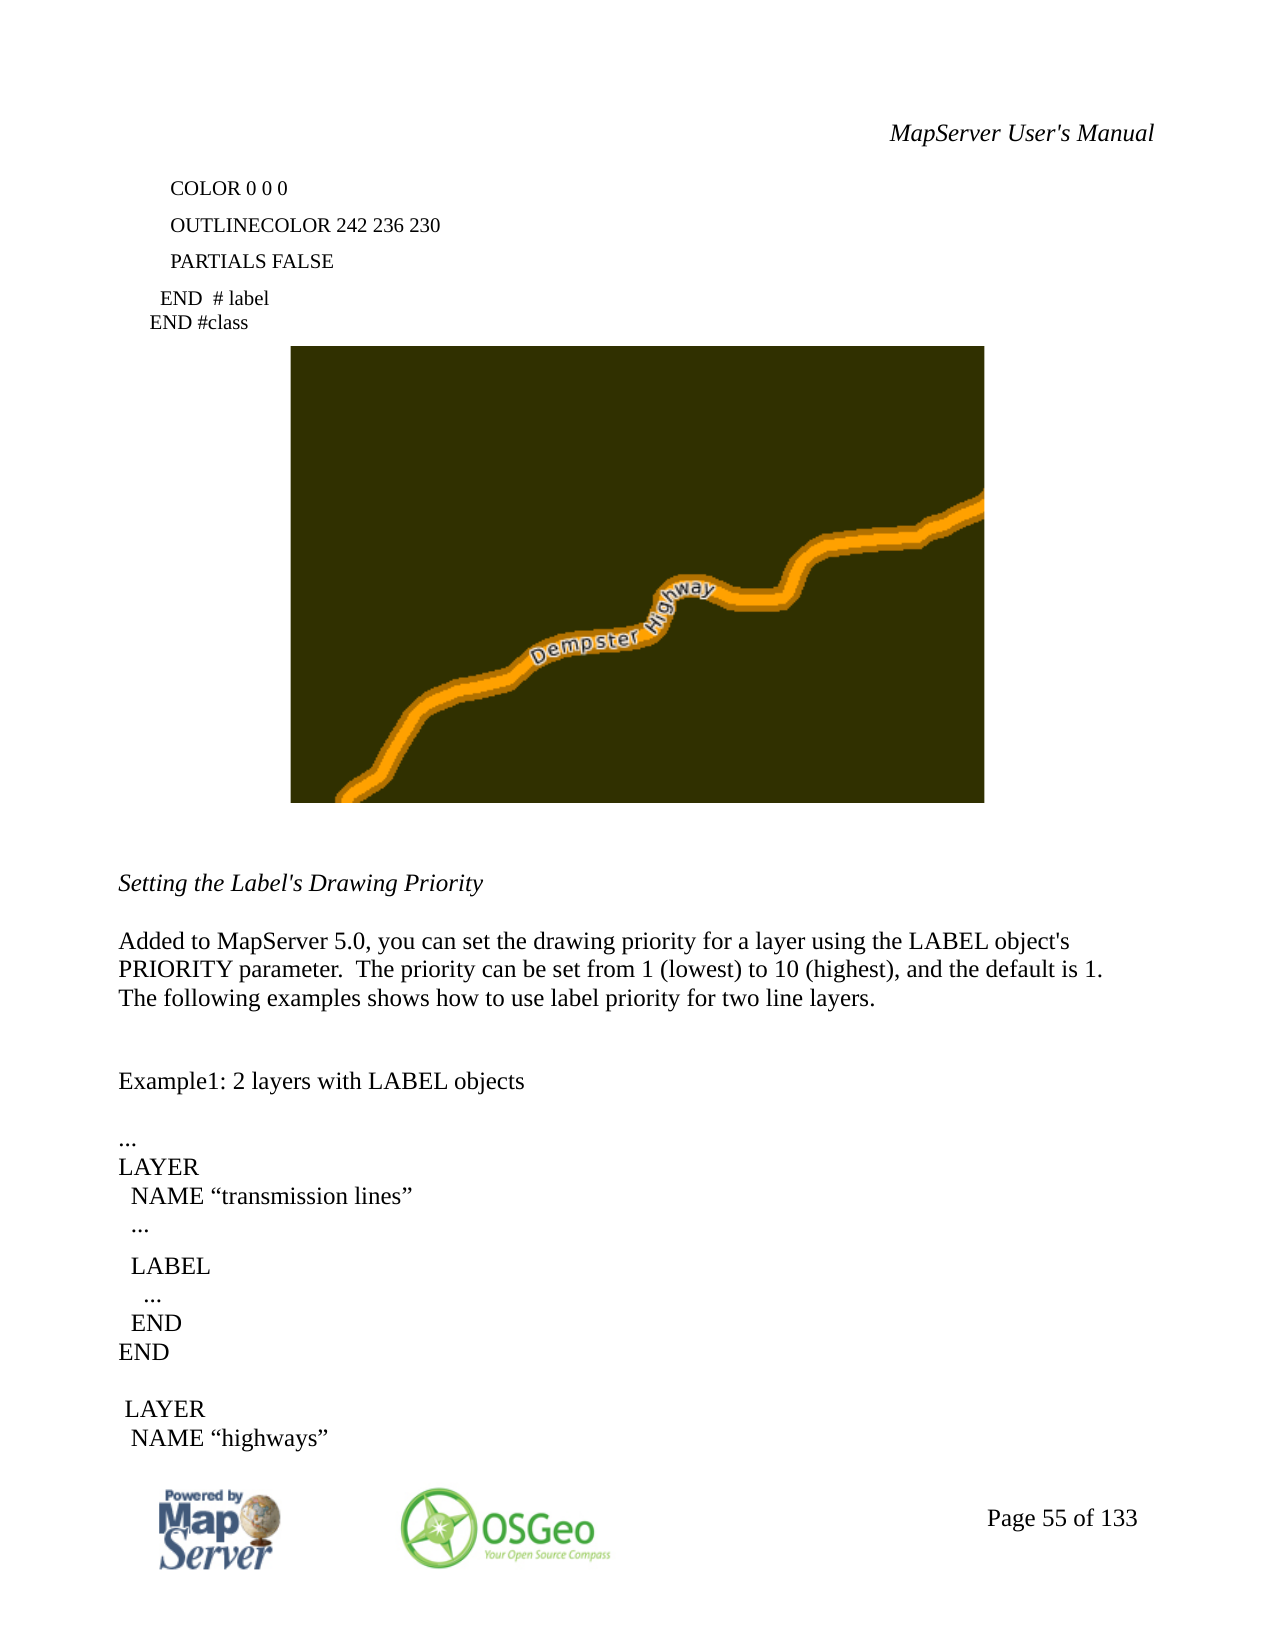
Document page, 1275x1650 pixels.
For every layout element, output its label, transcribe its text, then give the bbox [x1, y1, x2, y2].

text END # label END #class [118, 213, 1157, 261]
text LABEL ... END END LAYER NAME “highways” [118, 1178, 1157, 1379]
text PARTIALS FALSE [118, 176, 1157, 200]
text LABEL ... END END [118, 1391, 1157, 1449]
picture [290, 273, 985, 730]
picture [377, 1473, 624, 1589]
text Setting the Label's Drawing Priority Added to MapServer 5.0, you can set the drawing priority for a layer using the LABEL object's PRIORITY parameter. The priority can be set from 1 (lowest) to 10 (highest), and the default is 1. The following examples shows how to use label priority for two line layers. [118, 766, 1157, 939]
text Example1: 2 layers with LABEL objects ... LAYER NAME “transmission lines” ... [118, 993, 1157, 1165]
picture [158, 1489, 283, 1571]
